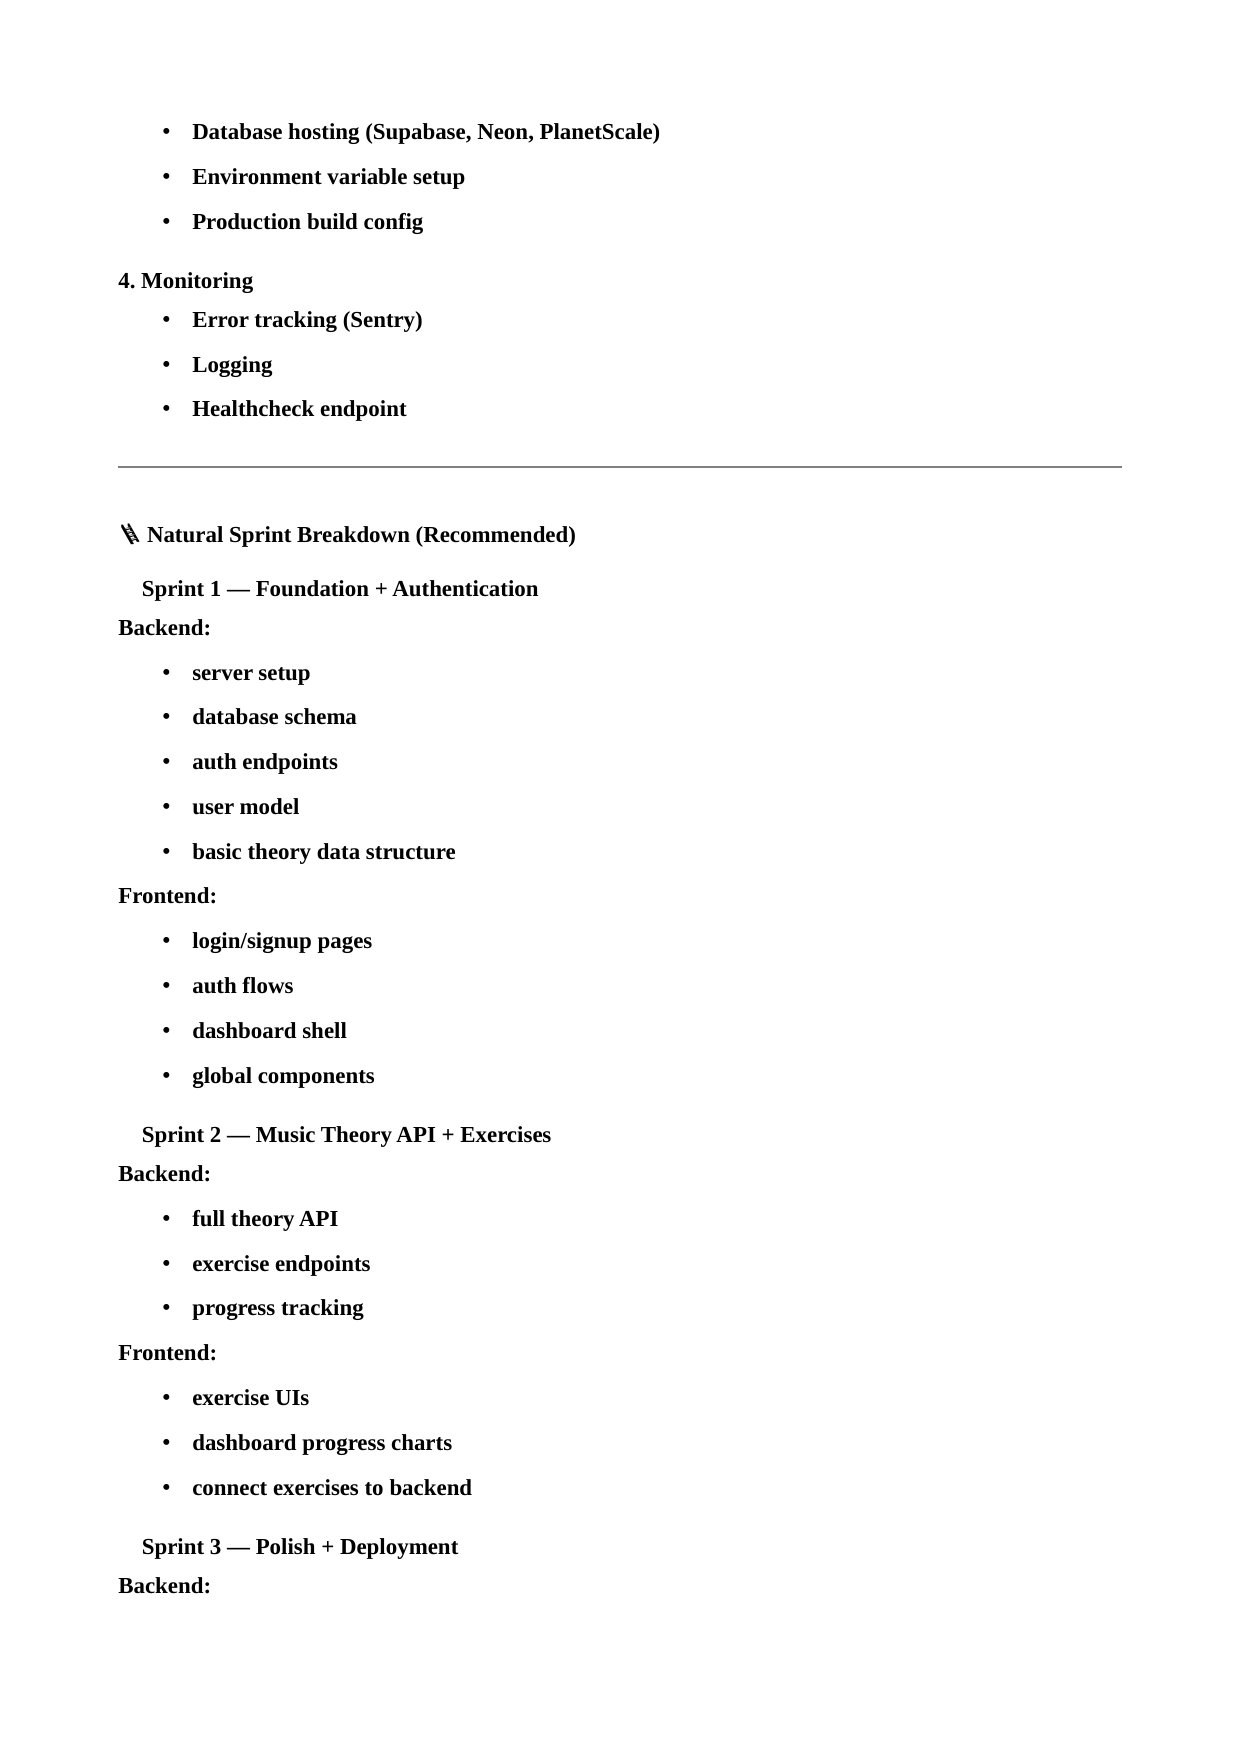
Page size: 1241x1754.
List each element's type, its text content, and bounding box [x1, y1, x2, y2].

text Frontend: [118, 1339, 1122, 1366]
list exercise UIs [162, 1384, 1122, 1410]
subtitle 4. Monitoring [118, 267, 1122, 293]
list database schema [162, 703, 1122, 730]
list server setup [162, 659, 1122, 685]
list Error tracking (Sentry) [162, 306, 1122, 332]
subtitle 🪜 Natural Sprint Breakdown (Recommended) [118, 522, 1122, 548]
list global components [162, 1062, 1122, 1088]
list connect exercises to backend [162, 1473, 1122, 1500]
list Logging [162, 351, 1122, 377]
list Environment variable setup [162, 163, 1122, 189]
list basic theory data structure [162, 838, 1122, 864]
subtitle ✨ Sprint 2 — Music Theory API + Exercises [118, 1121, 1122, 1147]
list exercise endpoints [162, 1249, 1122, 1276]
list Production build config [162, 208, 1122, 234]
subtitle ✨ Sprint 1 — Foundation + Authentication [118, 575, 1122, 601]
list auth flows [162, 972, 1122, 998]
list Healthcheck endpoint [162, 396, 1122, 422]
list user model [162, 793, 1122, 819]
list auth endpoints [162, 748, 1122, 774]
list dashboard progress charts [162, 1429, 1122, 1455]
list Database hosting (Supabase, Neon, PlanetScale) [162, 118, 1122, 144]
list full theory API [162, 1205, 1122, 1231]
list login/signup pages [162, 927, 1122, 954]
text Frontend: [118, 883, 1122, 909]
text Backend: [118, 1160, 1122, 1186]
subtitle ✨ Sprint 3 — Polish + Deployment [118, 1533, 1122, 1559]
text Backend: [118, 614, 1122, 640]
list progress tracking [162, 1294, 1122, 1321]
list dashboard shell [162, 1017, 1122, 1043]
text Backend: [118, 1572, 1122, 1598]
